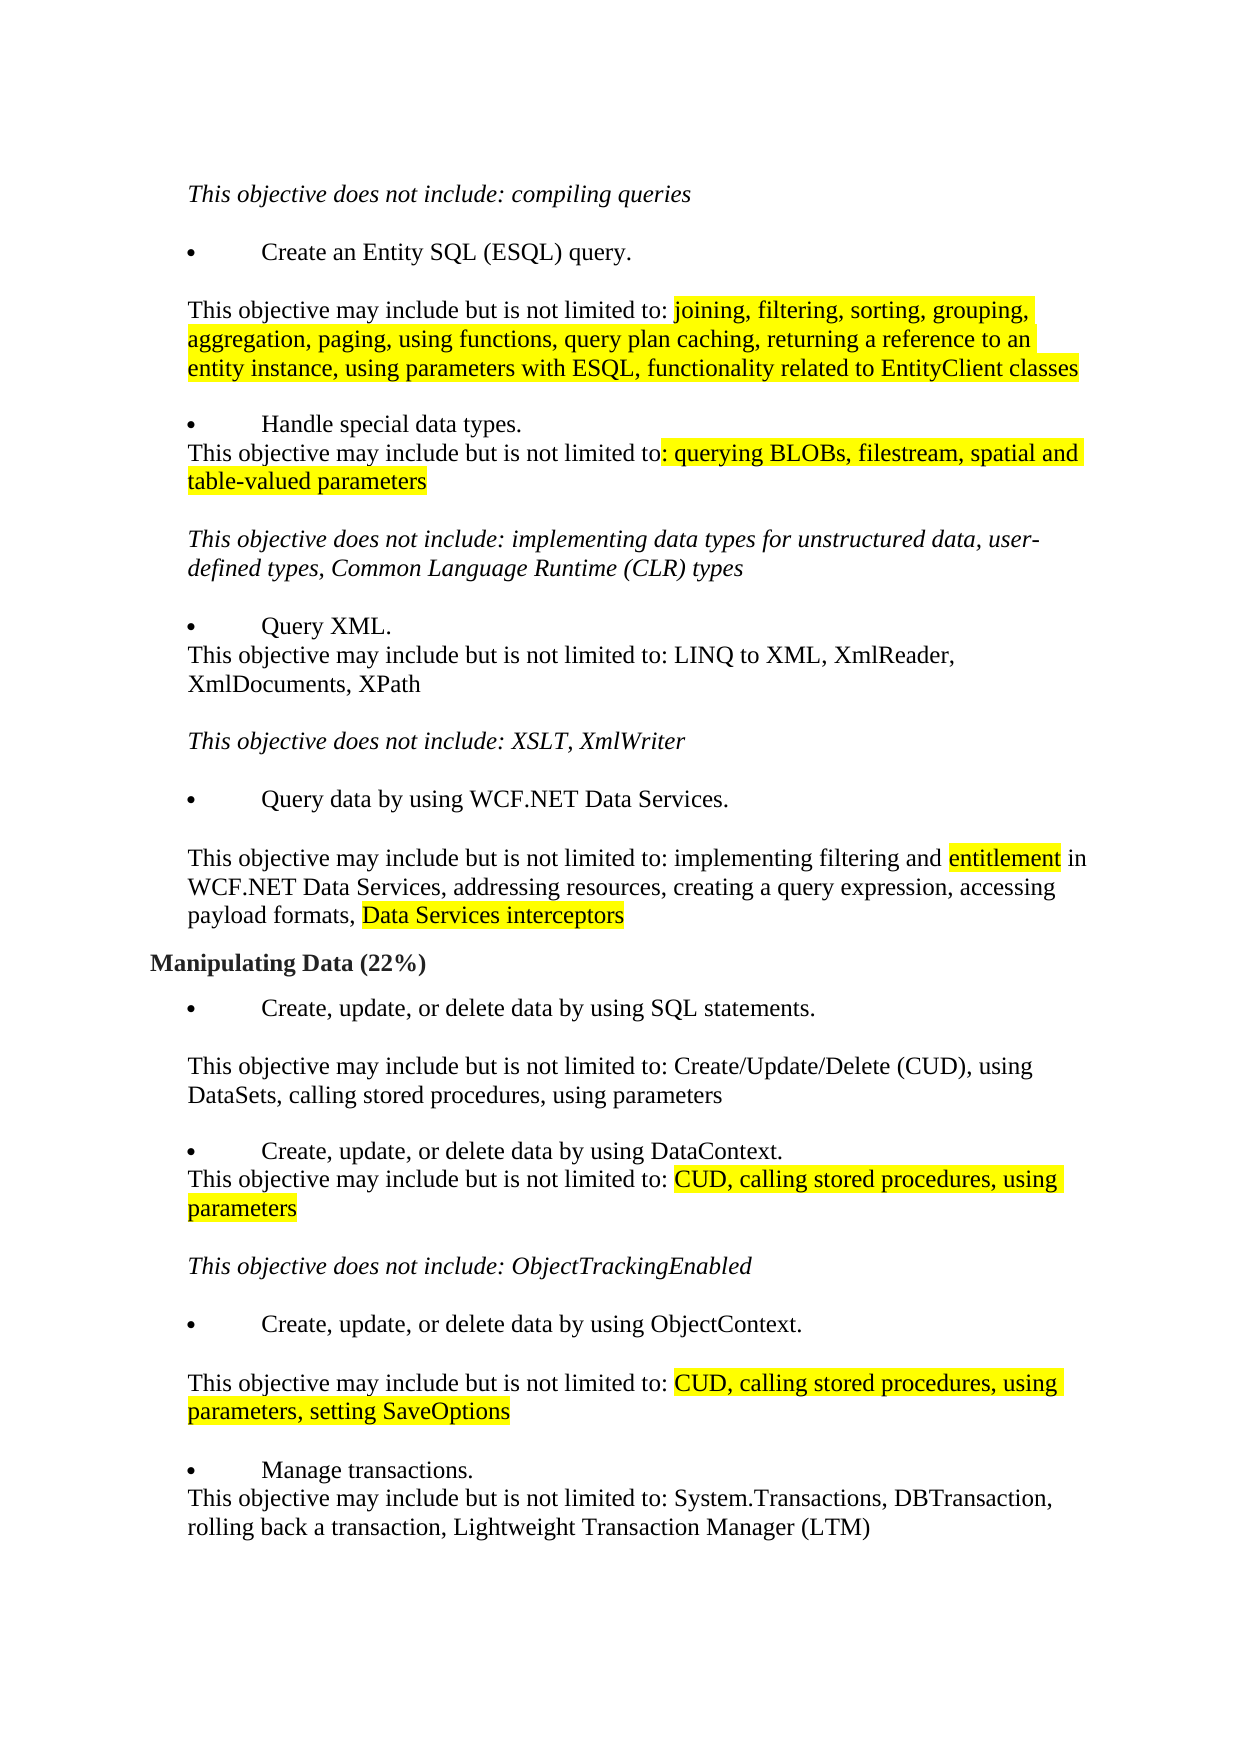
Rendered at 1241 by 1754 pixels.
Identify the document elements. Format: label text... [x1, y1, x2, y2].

text This objective may include but is not limited to: joining, filtering, sorting, grouping, aggregation, paging, using functions, query plan caching, returning a reference to an entity instance, using parameters with ESQL, functionality related to EntityClient classes [187, 296, 1090, 382]
list Query data by using WCF.NET Data Services. [187, 784, 1090, 813]
list Query XML. This objective may include but is not limited to: LINQ to XML, XmlReader, XmlDocuments, XPath This objective does not include: XSLT, XmlWriter [187, 611, 1090, 755]
list Create a LINQ query. This objective may include but is not limited to: syntax-based and method-based queries, joining, filtering, sorting, grouping, aggregation, lambda expressions, paging, projection This objective does not include: compiling queries [187, 150, 1090, 207]
list Handle special data types. This objective may include but is not limited to: querying BLOBs, filestream, spatial and table-valued parameters This objective does not include: implementing data types for unstructured data, user-defined types, Common Language Runtime (CLR) types [187, 409, 1090, 581]
list Create, update, or delete data by using SQL statements. [187, 993, 1090, 1021]
text Manipulating Data (22%) [150, 948, 1090, 977]
list Create, update, or delete data by using DataContext. This objective may include but is not limited to: CUD, calling stored procedures, using parameters This objective does not include: ObjectTrackingEnabled [187, 1136, 1090, 1279]
list Create, update, or delete data by using ObjectContext. [187, 1309, 1090, 1338]
text This objective may include but is not limited to: implementing filtering and entitlement in WCF.NET Data Services, addressing resources, creating a query expression, accessing payload formats, Data Services interceptors [187, 843, 1090, 929]
list Create an Entity SQL (ESQL) query. [187, 237, 1090, 266]
text This objective may include but is not limited to: CUD, calling stored procedures, using parameters, setting SaveOptions [187, 1368, 1090, 1425]
list Manage transactions. This objective may include but is not limited to: System.Transactions, DBTransaction, rolling back a transaction, Lightweight Transaction Manager (LTM) [187, 1455, 1090, 1541]
text This objective may include but is not limited to: Create/Update/Delete (CUD), using DataSets, calling stored procedures, using parameters [187, 1051, 1090, 1109]
